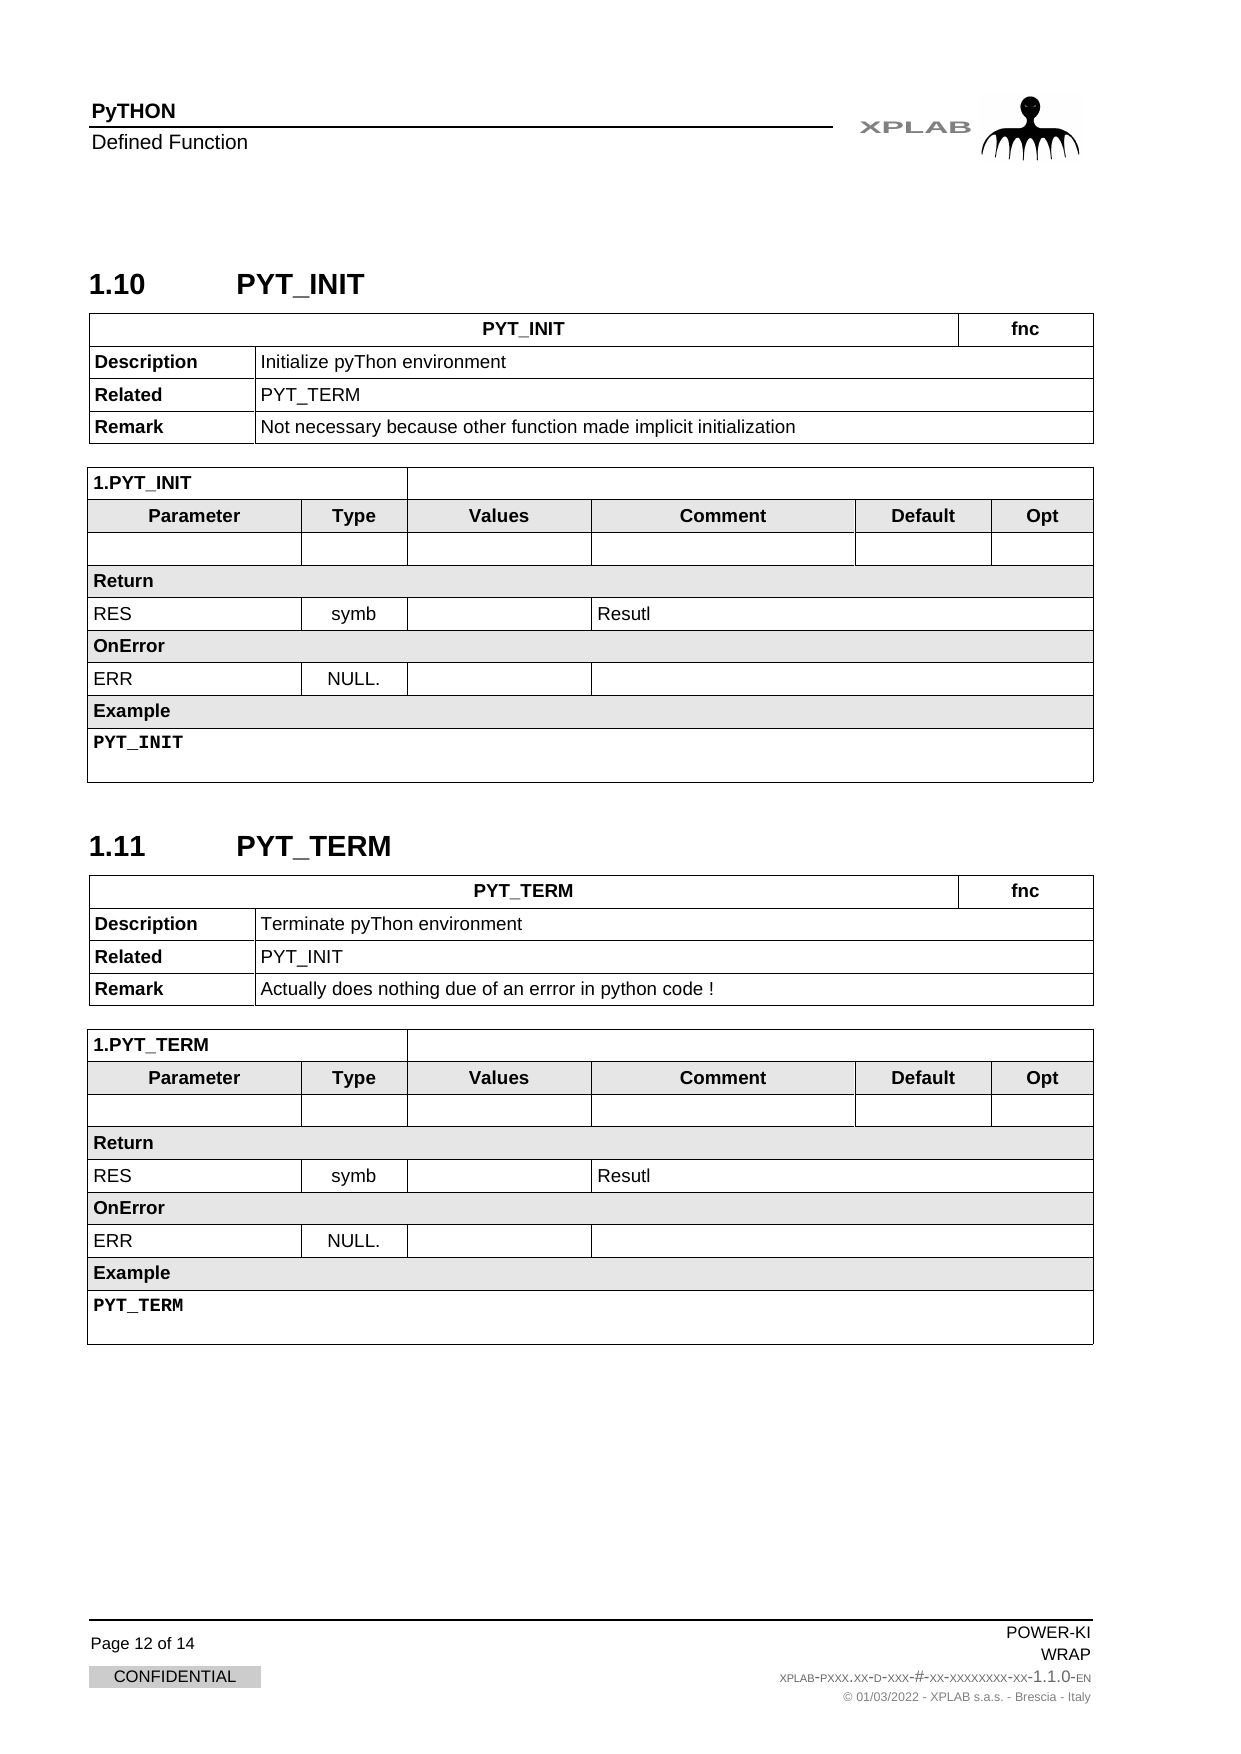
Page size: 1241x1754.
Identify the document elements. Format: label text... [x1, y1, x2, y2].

table_cell Description [90, 347, 254, 378]
table_cell [408, 533, 591, 565]
table_cell Comment [592, 500, 854, 532]
table_cell [992, 1095, 1093, 1126]
table_cell PYT_INIT [256, 941, 1093, 973]
table_cell Opt [992, 500, 1093, 532]
table_cell ERR [88, 663, 301, 695]
table_cell Values [408, 1062, 591, 1094]
table_cell [408, 598, 591, 630]
table_cell [408, 663, 591, 695]
table_cell [408, 1160, 591, 1192]
table_cell Opt [992, 1062, 1093, 1094]
table_header fnc [959, 314, 1093, 346]
table_cell Default [856, 1062, 991, 1094]
table_cell Resutl [592, 598, 1093, 630]
table_cell Remark [90, 974, 254, 1005]
table_cell NULL. [302, 663, 407, 695]
table_cell [88, 1095, 301, 1126]
table_cell [592, 533, 854, 565]
table_cell [408, 1225, 591, 1257]
table_cell Related [90, 941, 254, 973]
table_header 1.PYT_INIT [88, 468, 407, 499]
table_cell Remark [90, 412, 254, 443]
table_cell RES [88, 1160, 301, 1192]
table_cell Terminate pyThon environment [256, 909, 1093, 940]
table_cell [992, 533, 1093, 565]
table_cell Description [90, 909, 254, 940]
table_cell Return [88, 566, 1093, 597]
table_cell Related [90, 379, 254, 411]
table_cell NULL. [302, 1225, 407, 1257]
table_cell Return [88, 1127, 1093, 1159]
table_cell [408, 1095, 591, 1126]
subtitle PYT_INIT [88, 268, 1093, 301]
table_header fnc [959, 876, 1093, 908]
table_cell [856, 533, 991, 565]
table_cell Default [856, 500, 991, 532]
table_cell Parameter [88, 500, 301, 532]
table_header PYT_TERM [90, 876, 958, 908]
table_cell [592, 1225, 1093, 1257]
table_cell Comment [592, 1062, 854, 1094]
table_cell Initialize pyThon environment [256, 347, 1093, 378]
table_cell Values [408, 500, 591, 532]
table_cell [592, 1095, 854, 1126]
table_cell Example [88, 696, 1093, 728]
subtitle PYT_TERM [88, 830, 1093, 862]
table_header [408, 468, 1093, 499]
table_cell Actually does nothing due of an errror in python code ! [256, 974, 1093, 1005]
table_cell ERR [88, 1225, 301, 1257]
table_cell PYT_TERM [88, 1291, 1093, 1344]
table_cell [592, 663, 1093, 695]
table_header PYT_INIT [90, 314, 958, 346]
table_header 1.PYT_TERM [88, 1030, 407, 1061]
table_cell symb [302, 598, 407, 630]
table_cell Resutl [592, 1160, 1093, 1192]
table_cell Parameter [88, 1062, 301, 1094]
table_cell [88, 533, 301, 565]
table_cell Type [302, 1062, 407, 1094]
table_cell [302, 533, 407, 565]
table_cell [856, 1095, 991, 1126]
table_cell [302, 1095, 407, 1126]
table_cell Example [88, 1258, 1093, 1290]
table_cell OnError [88, 631, 1093, 662]
table_cell Not necessary because other function made implicit initialization [256, 412, 1093, 443]
table_cell Type [302, 500, 407, 532]
picture [978, 92, 1083, 164]
table_header [408, 1030, 1093, 1061]
table_cell PYT_TERM [256, 379, 1093, 411]
table_cell OnError [88, 1193, 1093, 1224]
table_cell PYT_INIT [88, 729, 1093, 782]
table_cell symb [302, 1160, 407, 1192]
table_cell RES [88, 598, 301, 630]
